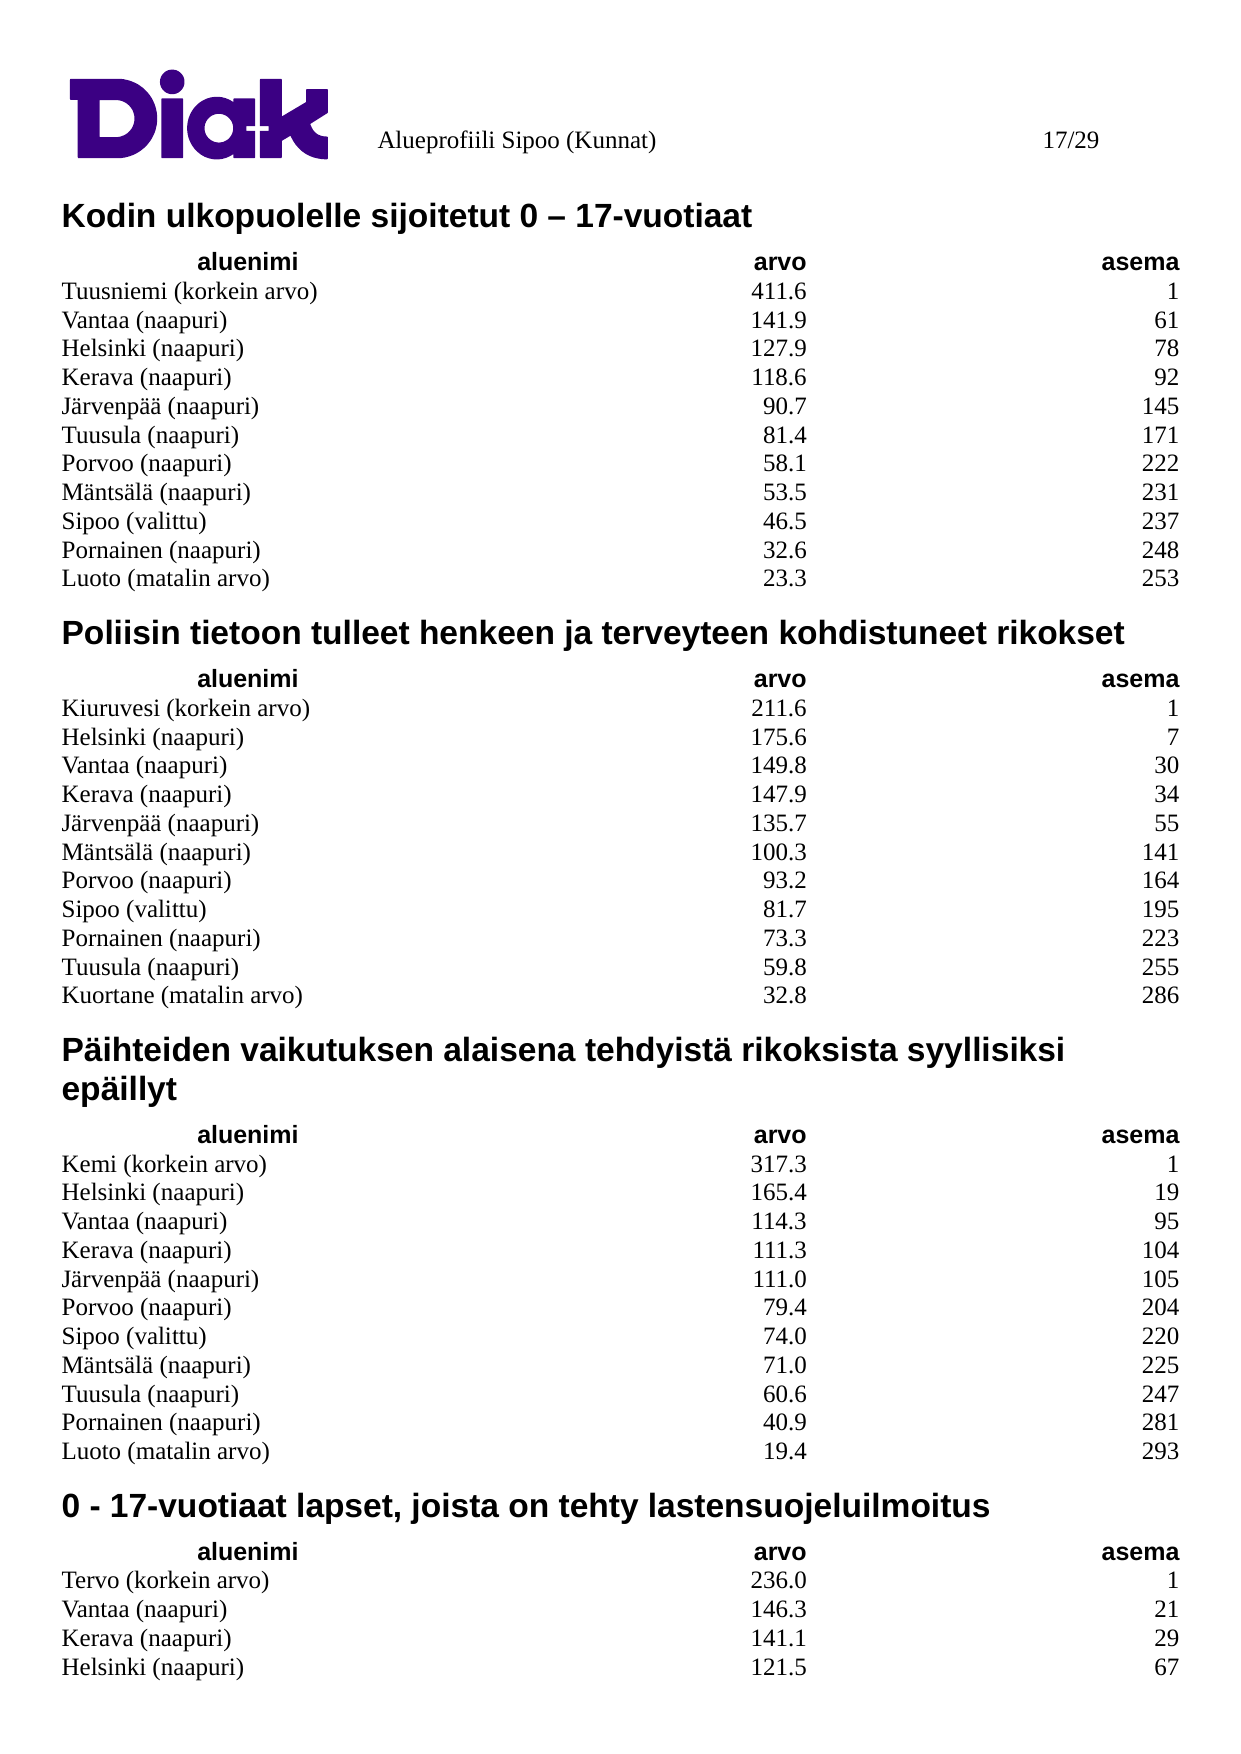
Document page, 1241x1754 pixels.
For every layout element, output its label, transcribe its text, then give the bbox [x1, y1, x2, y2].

table_cell 105 [806, 1264, 1179, 1292]
table_cell Tervo (korkein arvo) [61, 1566, 434, 1594]
table_cell 253 [806, 564, 1179, 592]
table_cell 79.4 [434, 1293, 806, 1321]
table_cell 236.0 [434, 1566, 806, 1594]
table_cell 149.8 [434, 751, 806, 779]
table_cell 204 [806, 1293, 1179, 1321]
table_cell 34 [806, 779, 1179, 808]
table_cell 67 [806, 1652, 1179, 1681]
table_cell Järvenpää (naapuri) [61, 808, 434, 837]
table_cell 231 [806, 477, 1179, 506]
table_cell 90.7 [434, 391, 806, 420]
subtitle Poliisin tietoon tulleet henkeen ja terveyteen kohdistuneet rikokset [61, 613, 1179, 652]
table_cell 60.6 [434, 1379, 806, 1407]
table_cell 21 [806, 1594, 1179, 1623]
subtitle Päihteiden vaikutuksen alaisena tehdyistä rikoksista syyllisiksi epäillyt [61, 1030, 1179, 1107]
table_header asema [806, 1537, 1179, 1566]
table_cell 146.3 [434, 1594, 806, 1623]
subtitle 0 - 17-vuotiaat lapset, joista on tehty lastensuojeluilmoitus [61, 1486, 1179, 1524]
table_cell Kiuruvesi (korkein arvo) [61, 693, 434, 722]
table_cell Luoto (matalin arvo) [61, 1436, 434, 1465]
table_cell 74.0 [434, 1321, 806, 1350]
table_header asema [806, 1120, 1179, 1149]
table_cell 118.6 [434, 362, 806, 391]
table_cell 19 [806, 1178, 1179, 1206]
table_cell 1 [806, 693, 1179, 722]
table_cell 141.1 [434, 1623, 806, 1652]
table_cell 165.4 [434, 1178, 806, 1206]
table_cell Kerava (naapuri) [61, 779, 434, 808]
table_cell 29 [806, 1623, 1179, 1652]
table_cell Helsinki (naapuri) [61, 722, 434, 751]
table_cell 1 [806, 1566, 1179, 1594]
table_cell Tuusula (naapuri) [61, 1379, 434, 1407]
table_cell 59.8 [434, 952, 806, 981]
table_cell Järvenpää (naapuri) [61, 1264, 434, 1292]
table_cell 93.2 [434, 866, 806, 894]
table_cell Kuortane (matalin arvo) [61, 981, 434, 1009]
table_header aluenimi [61, 1537, 434, 1566]
table_cell 1 [806, 276, 1179, 305]
table_cell 171 [806, 420, 1179, 448]
table_cell 175.6 [434, 722, 806, 751]
table_cell 222 [806, 449, 1179, 477]
table_cell Helsinki (naapuri) [61, 1178, 434, 1206]
table_cell 411.6 [434, 276, 806, 305]
table_header aluenimi [61, 1120, 434, 1149]
table_cell Mäntsälä (naapuri) [61, 1350, 434, 1379]
table_cell Sipoo (valittu) [61, 506, 434, 535]
table_cell 81.7 [434, 894, 806, 923]
table_cell Tuusniemi (korkein arvo) [61, 276, 434, 305]
table_cell 141.9 [434, 305, 806, 333]
table_cell Sipoo (valittu) [61, 1321, 434, 1350]
table_cell 104 [806, 1235, 1179, 1264]
table_cell 164 [806, 866, 1179, 894]
table_cell 71.0 [434, 1350, 806, 1379]
table_cell 281 [806, 1408, 1179, 1436]
table_cell Vantaa (naapuri) [61, 751, 434, 779]
table_cell 220 [806, 1321, 1179, 1350]
table_cell Mäntsälä (naapuri) [61, 477, 434, 506]
table_cell Tuusula (naapuri) [61, 952, 434, 981]
table_cell 53.5 [434, 477, 806, 506]
table_cell 223 [806, 923, 1179, 952]
table_cell Järvenpää (naapuri) [61, 391, 434, 420]
table_cell 211.6 [434, 693, 806, 722]
table_cell Vantaa (naapuri) [61, 305, 434, 333]
table_cell 145 [806, 391, 1179, 420]
table_cell Pornainen (naapuri) [61, 1408, 434, 1436]
table_cell Kerava (naapuri) [61, 1623, 434, 1652]
table_cell 114.3 [434, 1206, 806, 1235]
table_cell 195 [806, 894, 1179, 923]
table_cell Pornainen (naapuri) [61, 535, 434, 563]
table_cell 247 [806, 1379, 1179, 1407]
table_cell Luoto (matalin arvo) [61, 564, 434, 592]
table_cell 127.9 [434, 334, 806, 362]
table_header asema [806, 664, 1179, 693]
table_cell 23.3 [434, 564, 806, 592]
table_cell Tuusula (naapuri) [61, 420, 434, 448]
table_cell Vantaa (naapuri) [61, 1206, 434, 1235]
table_cell 55 [806, 808, 1179, 837]
table_cell Mäntsälä (naapuri) [61, 837, 434, 866]
table_header arvo [434, 1120, 806, 1149]
table_cell Porvoo (naapuri) [61, 449, 434, 477]
table_cell Kerava (naapuri) [61, 1235, 434, 1264]
table_cell 40.9 [434, 1408, 806, 1436]
table_cell 78 [806, 334, 1179, 362]
table_cell 19.4 [434, 1436, 806, 1465]
table_cell 32.8 [434, 981, 806, 1009]
table_cell Helsinki (naapuri) [61, 334, 434, 362]
table_header aluenimi [61, 664, 434, 693]
table_cell 61 [806, 305, 1179, 333]
table_cell 32.6 [434, 535, 806, 563]
table_cell 111.3 [434, 1235, 806, 1264]
table_header arvo [434, 1537, 806, 1566]
table_cell 225 [806, 1350, 1179, 1379]
table_cell 317.3 [434, 1149, 806, 1177]
table_cell 141 [806, 837, 1179, 866]
table_cell 1 [806, 1149, 1179, 1177]
table_cell 46.5 [434, 506, 806, 535]
table_cell 293 [806, 1436, 1179, 1465]
table_cell Sipoo (valittu) [61, 894, 434, 923]
table_cell 255 [806, 952, 1179, 981]
table_cell Kerava (naapuri) [61, 362, 434, 391]
table_cell 58.1 [434, 449, 806, 477]
table_header arvo [434, 664, 806, 693]
table_cell Porvoo (naapuri) [61, 1293, 434, 1321]
table_cell Helsinki (naapuri) [61, 1652, 434, 1681]
table_cell Pornainen (naapuri) [61, 923, 434, 952]
table_cell 121.5 [434, 1652, 806, 1681]
table_cell Kemi (korkein arvo) [61, 1149, 434, 1177]
table_cell 81.4 [434, 420, 806, 448]
table_cell 286 [806, 981, 1179, 1009]
table_cell 100.3 [434, 837, 806, 866]
table_cell 237 [806, 506, 1179, 535]
table_header asema [806, 247, 1179, 276]
table_cell 111.0 [434, 1264, 806, 1292]
table_cell 30 [806, 751, 1179, 779]
table_cell 73.3 [434, 923, 806, 952]
table_cell 7 [806, 722, 1179, 751]
table_cell 92 [806, 362, 1179, 391]
subtitle Kodin ulkopuolelle sijoitetut 0 – 17-vuotiaat [61, 196, 1179, 235]
table_cell Vantaa (naapuri) [61, 1594, 434, 1623]
table_cell 135.7 [434, 808, 806, 837]
table_header arvo [434, 247, 806, 276]
table_header aluenimi [61, 247, 434, 276]
table_cell 248 [806, 535, 1179, 563]
table_cell 147.9 [434, 779, 806, 808]
table_cell 95 [806, 1206, 1179, 1235]
table_cell Porvoo (naapuri) [61, 866, 434, 894]
